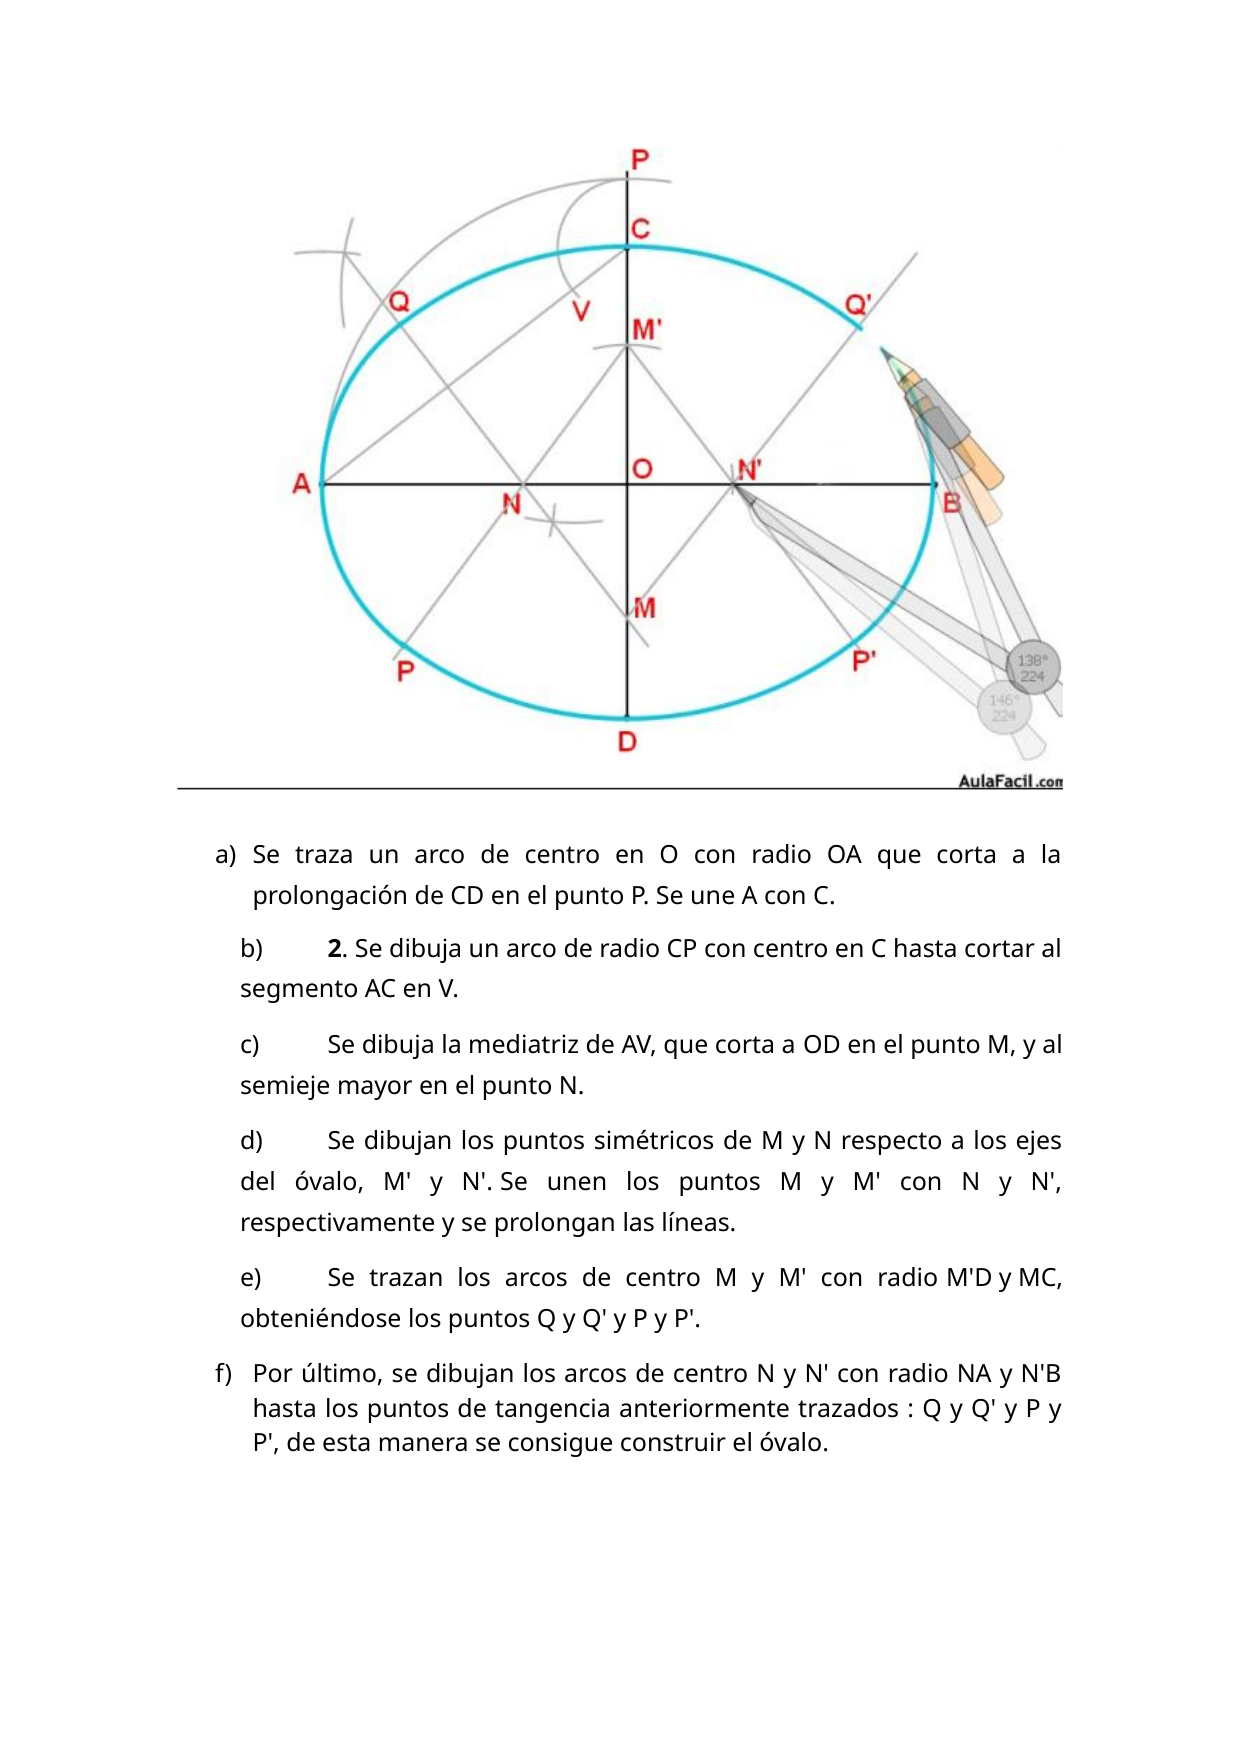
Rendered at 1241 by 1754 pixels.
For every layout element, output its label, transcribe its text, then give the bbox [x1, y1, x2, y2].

list Se traza un arco de centro en O con radio OA que corta a la prolongación de CD en el punto P. Se une A con C. [215, 837, 1063, 912]
list 2. Se dibuja un arco de radio CP con centro en C hasta cortar al segmento AC en V. [240, 930, 1063, 1005]
list Se dibuja la mediatriz de AV, que corta a OD en el punto M, y al semieje mayor en el punto N. [240, 1027, 1063, 1101]
list Por último, se dibujan los arcos de centro N y N' con radio NA y N'B hasta los puntos de tangencia anteriormente trazados : Q y Q' y P y P', de esta manera se consigue construir el óvalo. [215, 1356, 1063, 1458]
list Se dibujan los puntos simétricos de M y N respecto a los ejes del óvalo, M' y N'. Se unen los puntos M y M' con N y N', respectivamente y se prolongan las líneas. [240, 1123, 1063, 1238]
list Se trazan los arcos de centro M y M' con radio M'D y MC, obteniéndose los puntos Q y Q' y P y P'. [240, 1260, 1063, 1335]
picture [177, 147, 1063, 791]
